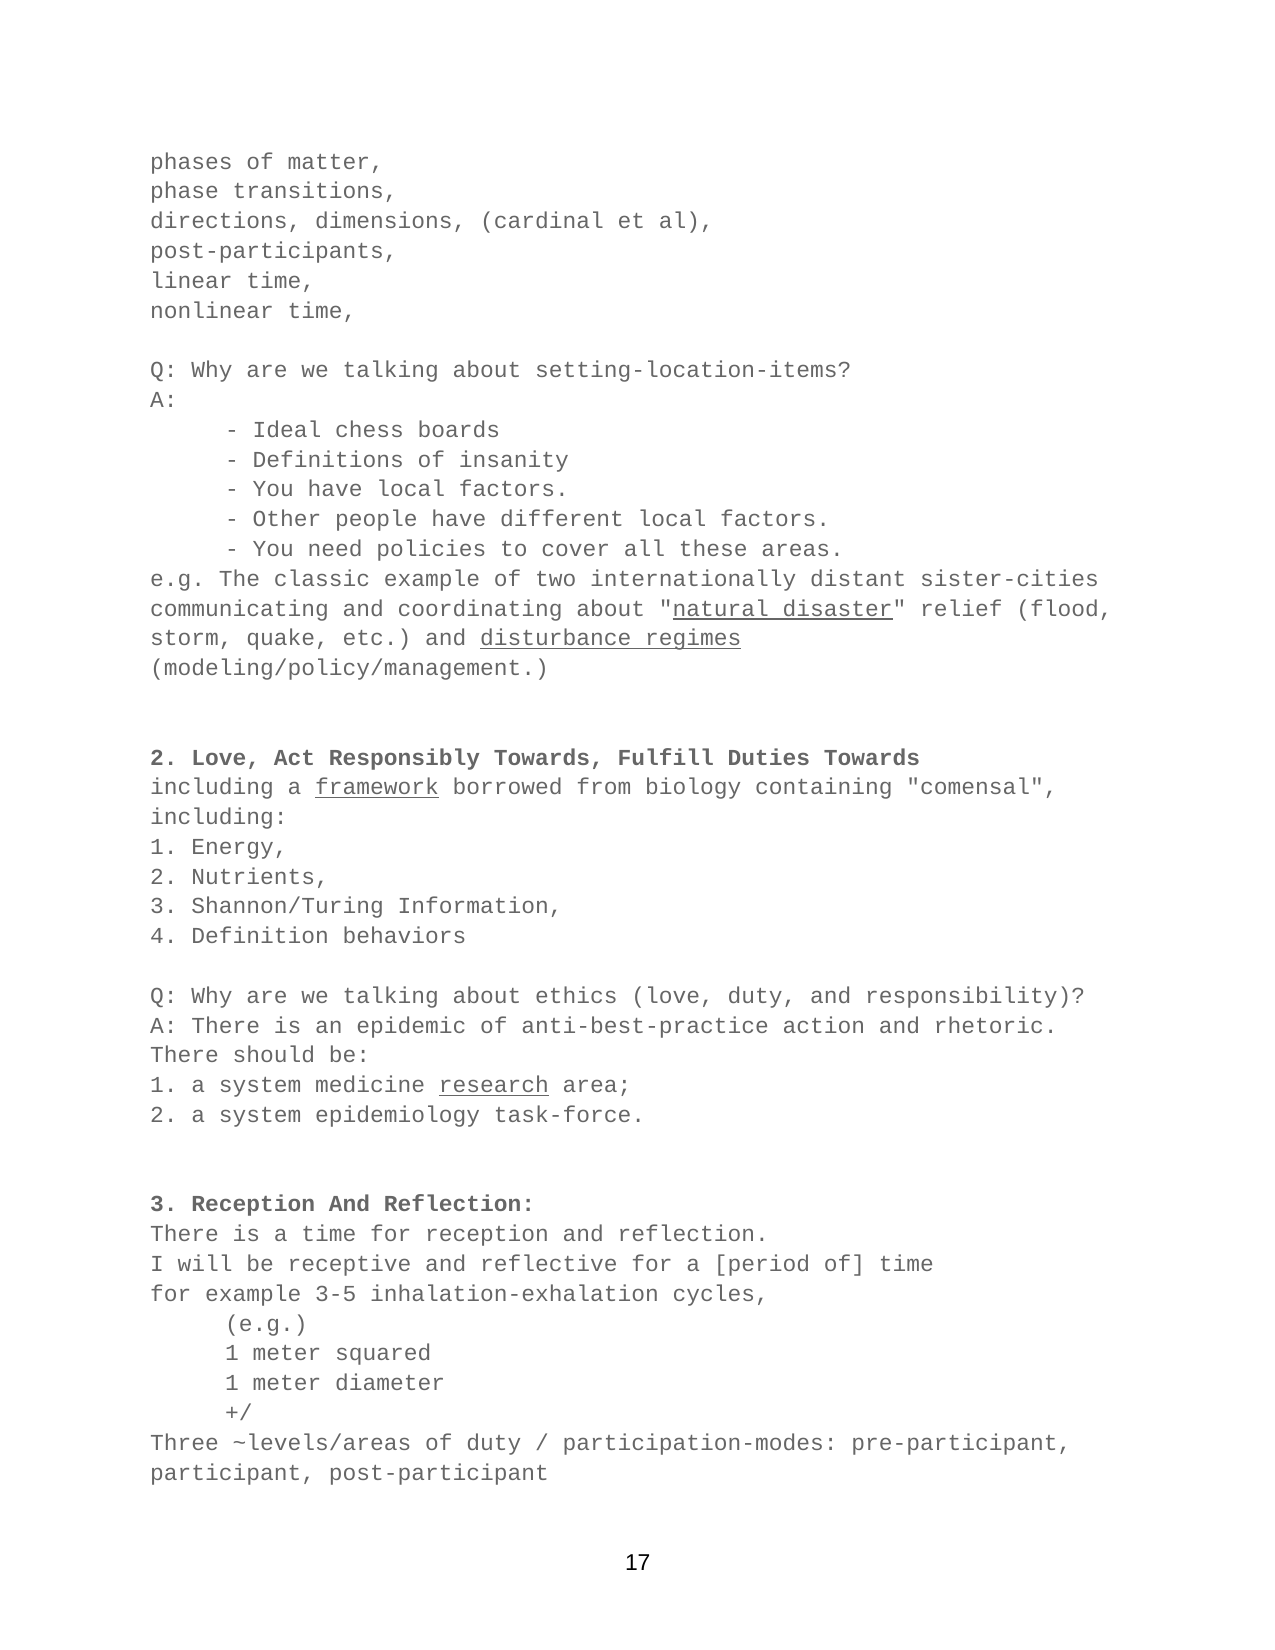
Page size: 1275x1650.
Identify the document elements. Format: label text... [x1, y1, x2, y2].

text A: [150, 388, 1125, 414]
text 3. Reception And Reflection: [150, 1193, 1125, 1219]
text Q: Why are we talking about setting-location-items? [150, 358, 1125, 384]
text - You need policies to cover all these areas. [225, 537, 1125, 563]
text post-participants, [150, 239, 1125, 265]
text 2. a system epidemiology task-force. [150, 1103, 1125, 1129]
text nonlinear time, [150, 299, 1125, 325]
text including a framework borrowed from biology containing "comensal", [150, 776, 1125, 802]
text Q: Why are we talking about ethics (love, duty, and responsibility)? [150, 984, 1125, 1010]
text A: There is an epidemic of anti-best-practice action and rhetoric. There should be: [150, 1014, 1125, 1070]
text 2. Love, Act Responsibly Towards, Fulfill Duties Towards [150, 746, 1125, 772]
text - You have local factors. [225, 478, 1125, 504]
text linear time, [150, 269, 1125, 295]
text for example 3-5 inhalation-exhalation cycles, [150, 1282, 1125, 1308]
text - Definitions of insanity [225, 448, 1125, 474]
text directions, dimensions, (cardinal et al), [150, 209, 1125, 236]
text 4. Definition behaviors [150, 924, 1125, 951]
text e.g. The classic example of two internationally distant sister-cities communicating and coordinating about "natural disaster" relief (flood, storm, quake, etc.) and disturbance regimes (modeling/policy/management.) [150, 567, 1125, 682]
text 1. Energy, [150, 835, 1125, 861]
text - Ideal chess boards [225, 418, 1125, 444]
text I will be receptive and reflective for a [period of] time [150, 1252, 1125, 1278]
text 1 meter squared [225, 1342, 1125, 1368]
text +/ [225, 1401, 1125, 1427]
text (e.g.) [225, 1312, 1125, 1338]
text phases of matter, [150, 150, 1125, 176]
text There is a time for reception and reflection. [150, 1222, 1125, 1248]
text - Other people have different local factors. [225, 507, 1125, 533]
text 2. Nutrients, [150, 865, 1125, 891]
text 1 meter diameter [225, 1371, 1125, 1397]
text including: [150, 805, 1125, 831]
text phase transitions, [150, 180, 1125, 206]
text 3. Shannon/Turing Information, [150, 895, 1125, 921]
text 1. a system medicine research area; [150, 1073, 1125, 1099]
text Three ~levels/areas of duty / participation-modes: pre-participant, participant, post-participant [150, 1431, 1125, 1487]
